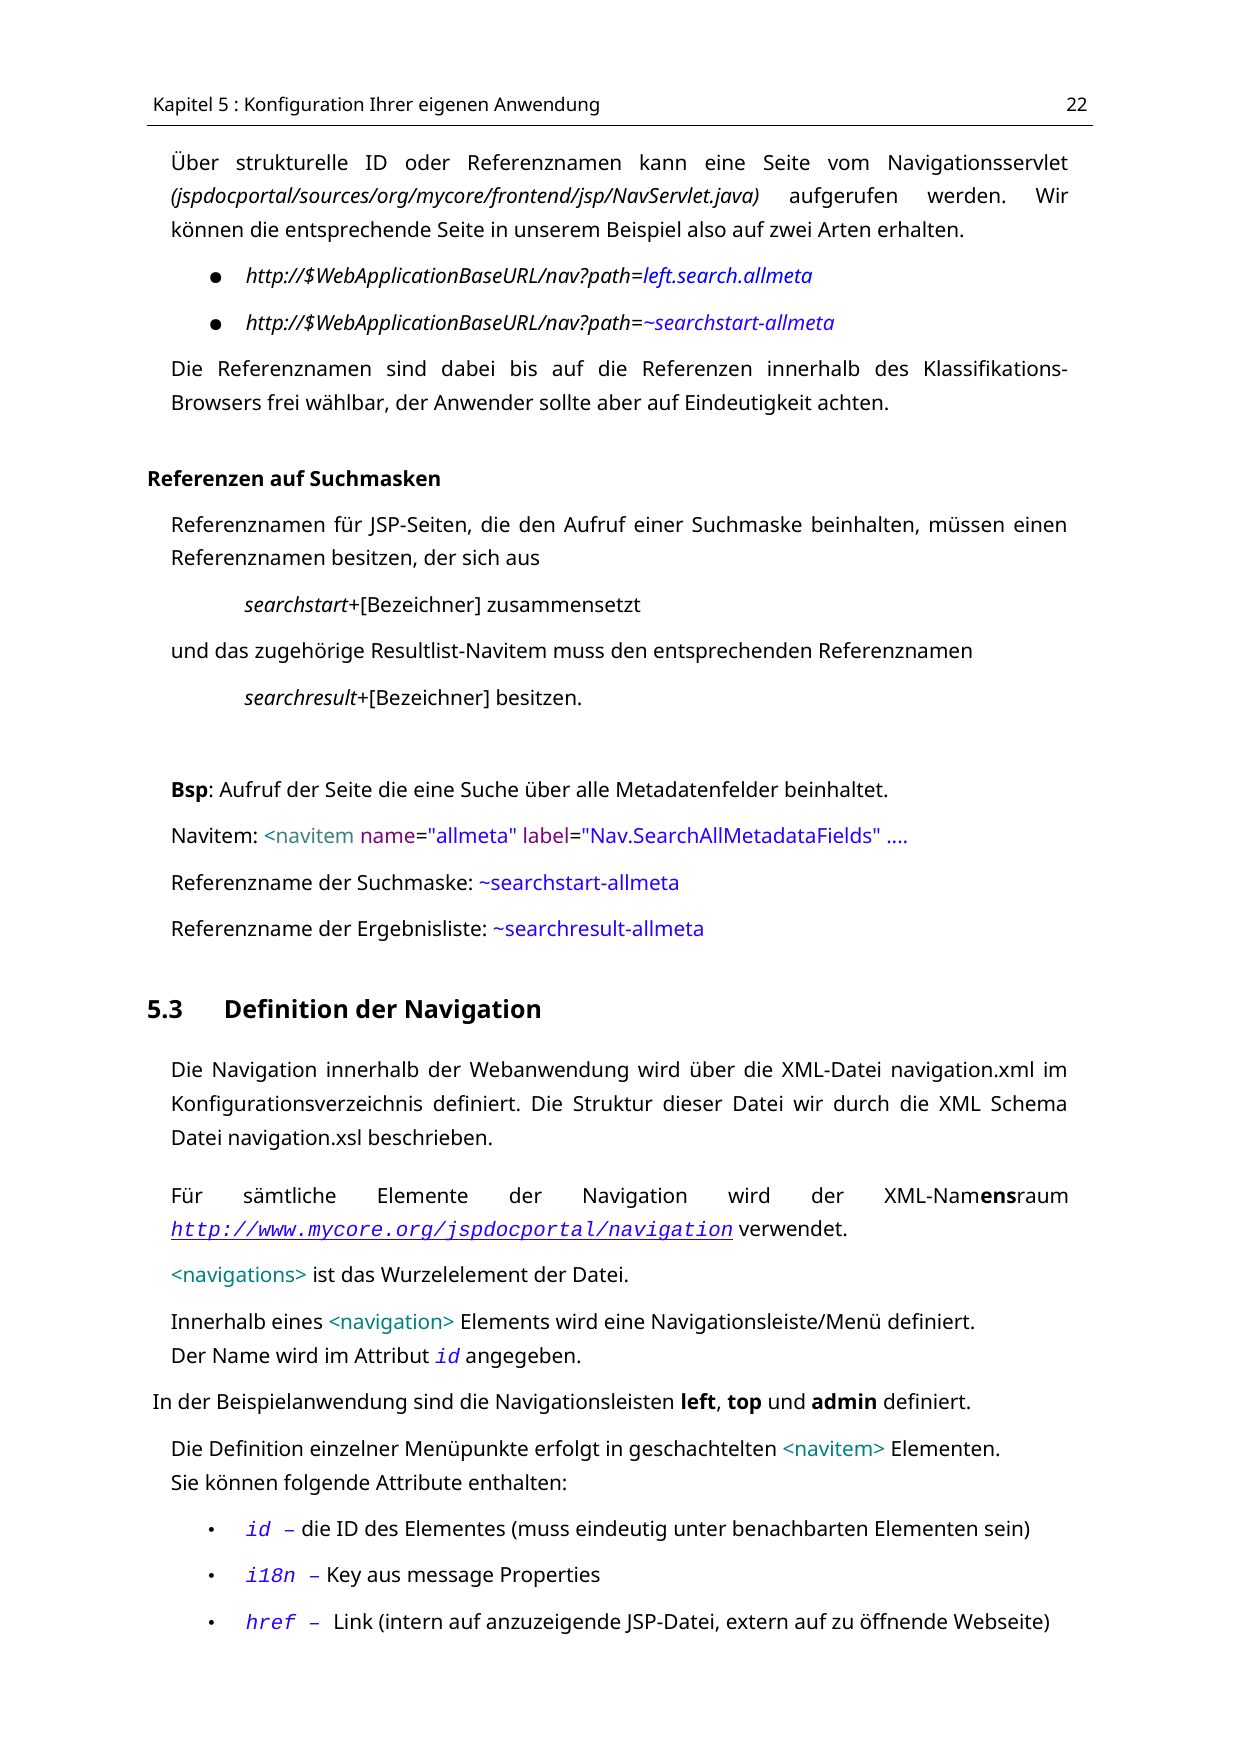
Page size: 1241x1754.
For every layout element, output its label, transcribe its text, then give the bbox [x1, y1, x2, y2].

text Bsp: Aufruf der Seite die eine Suche über alle Metadatenfelder beinhaltet. [171, 775, 1069, 803]
list http://$WebApplicationBaseURL/nav?path=~searchstart-allmeta [208, 308, 1069, 336]
subtitle Definition der Navigation [147, 991, 1092, 1025]
text und das zugehörige Resultlist-Navitem muss den entsprechenden Referenznamen [171, 636, 1069, 664]
text Die Referenznamen sind dabei bis auf die Referenzen innerhalb des Klassifikations-Browsers frei wählbar, der Anwender sollte aber auf Eindeutigkeit achten. [171, 354, 1069, 416]
text Referenznamen für JSP-Seiten, die den Aufruf einer Suchmaske beinhalten, müssen einen Referenznamen besitzen, der sich aus [171, 510, 1069, 572]
text Die Navigation innerhalb der Webanwendung wird über die XML-Datei navigation.xml im Konfigurationsverzeichnis definiert. Die Struktur dieser Datei wir durch die XML Schema Datei navigation.xsl beschrieben. [171, 1056, 1069, 1152]
text Navitem: <navitem name="allmeta" label="Nav.SearchAllMetadataFields" .... [171, 822, 1069, 850]
text Über strukturelle ID oder Referenznamen kann eine Seite vom Navigationsservlet (jspdocportal/sources/org/mycore/frontend/jsp/NavServlet.java) aufgerufen werden. Wir können die entsprechende Seite in unserem Beispiel also auf zwei Arten erhalten. [171, 148, 1069, 243]
text searchstart+[Bezeichner] zusammensetzt [171, 590, 1069, 618]
list id – die ID des Elementes (muss eindeutig unter benachbarten Elementen sein) [208, 1514, 1092, 1542]
text Referenzname der Suchmaske: ~searchstart-allmeta [171, 868, 1069, 896]
text Die Definition einzelner Menüpunkte erfolgt in geschachtelten <navitem> Elementen. Sie können folgende Attribute enthalten: [171, 1434, 1069, 1496]
subtitle Referenzen auf Suchmasken [147, 464, 1092, 492]
text In der Beispielanwendung sind die Navigationsleisten left, top und admin definiert. [147, 1387, 1069, 1416]
text searchresult+[Bezeichner] besitzen. [171, 683, 1069, 711]
list i18n – Key aus message Properties [208, 1561, 1092, 1589]
list http://$WebApplicationBaseURL/nav?path=left.search.allmeta [208, 262, 1069, 290]
text <navigations> ist das Wurzelelement der Datei. [171, 1261, 1069, 1289]
text Für sämtliche Elemente der Navigation wird der XML-Namensraum http://www.mycore.org/jspdocportal/navigation verwendet. [171, 1181, 1069, 1243]
text Referenzname der Ergebnisliste: ~searchresult-allmeta [171, 914, 1069, 943]
text Innerhalb eines <navigation> Elements wird eine Navigationsleiste/Menü definiert. Der Name wird im Attribut id angegeben. [171, 1307, 1069, 1369]
list href – Link (intern auf anzuzeigende JSP-Datei, extern auf zu öffnende Webseite) [208, 1607, 1092, 1636]
